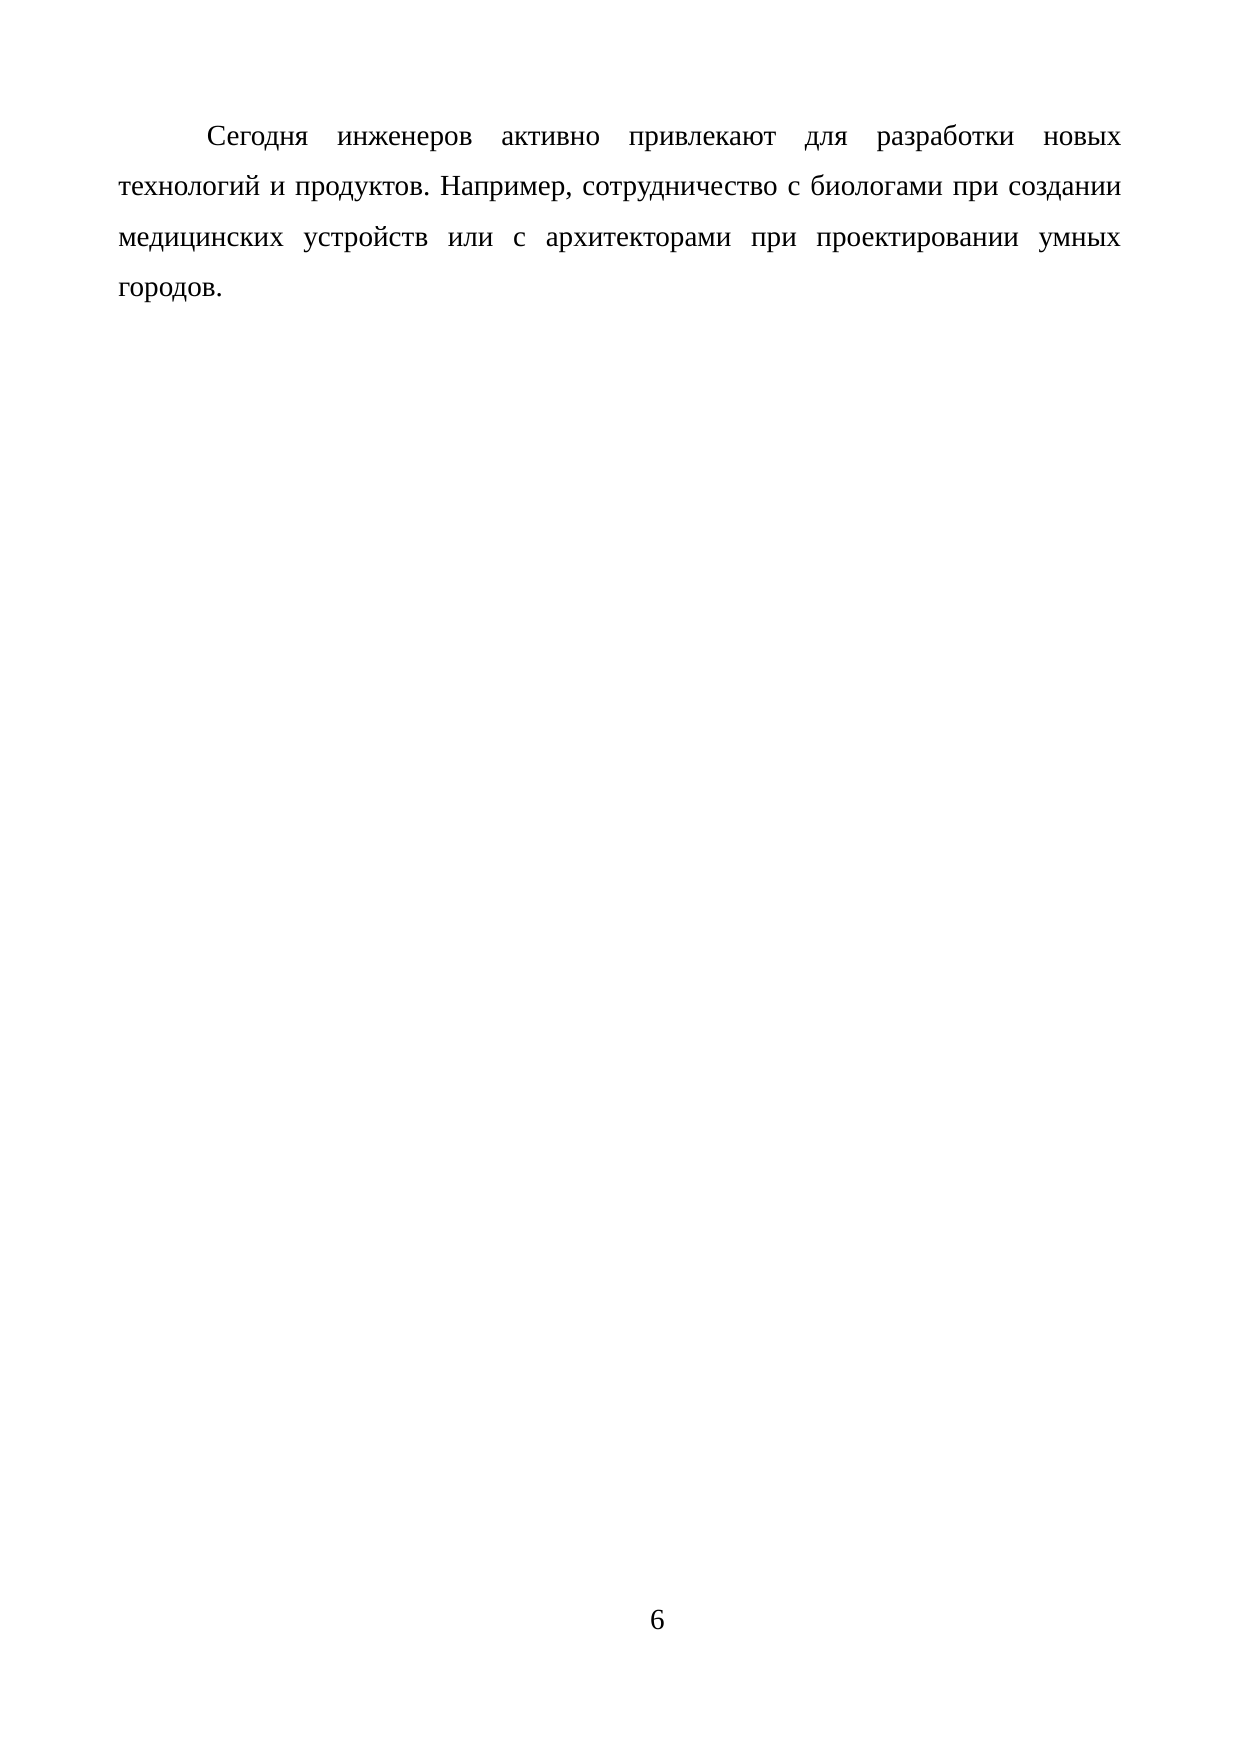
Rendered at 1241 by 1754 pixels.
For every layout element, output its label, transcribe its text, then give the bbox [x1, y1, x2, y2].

text Сегодня инженеров активно привлекают для разработки новых технологий и продуктов. Например, сотрудничество с биологами при создании медицинских устройств или с архитекторами при проектировании умных городов. [118, 118, 1122, 303]
